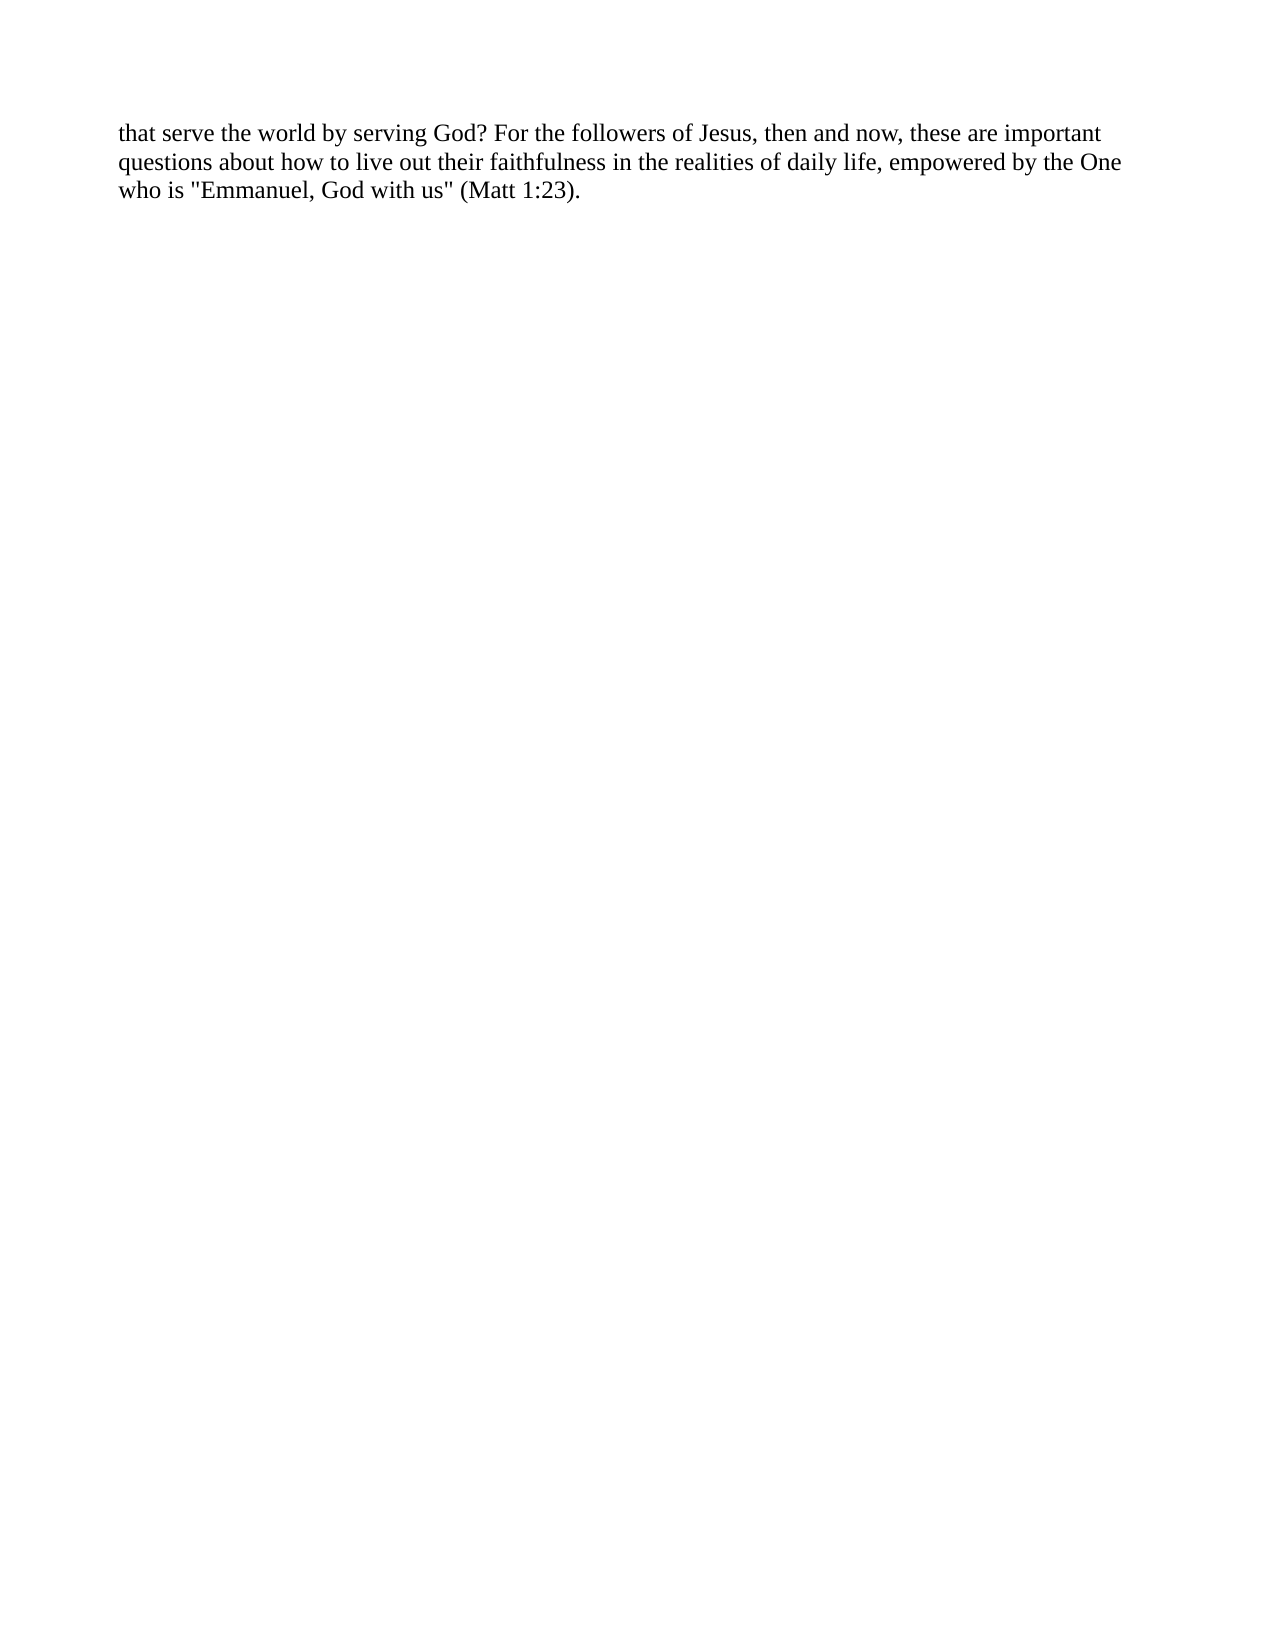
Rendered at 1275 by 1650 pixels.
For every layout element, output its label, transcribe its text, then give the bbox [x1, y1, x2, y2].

text that serve the world by serving God? For the followers of Jesus, then and now, these are important questions about how to live out their faithfulness in the realities of daily life, empowered by the One who is "Emmanuel, God with us" (Matt 1:23). [118, 118, 1157, 204]
